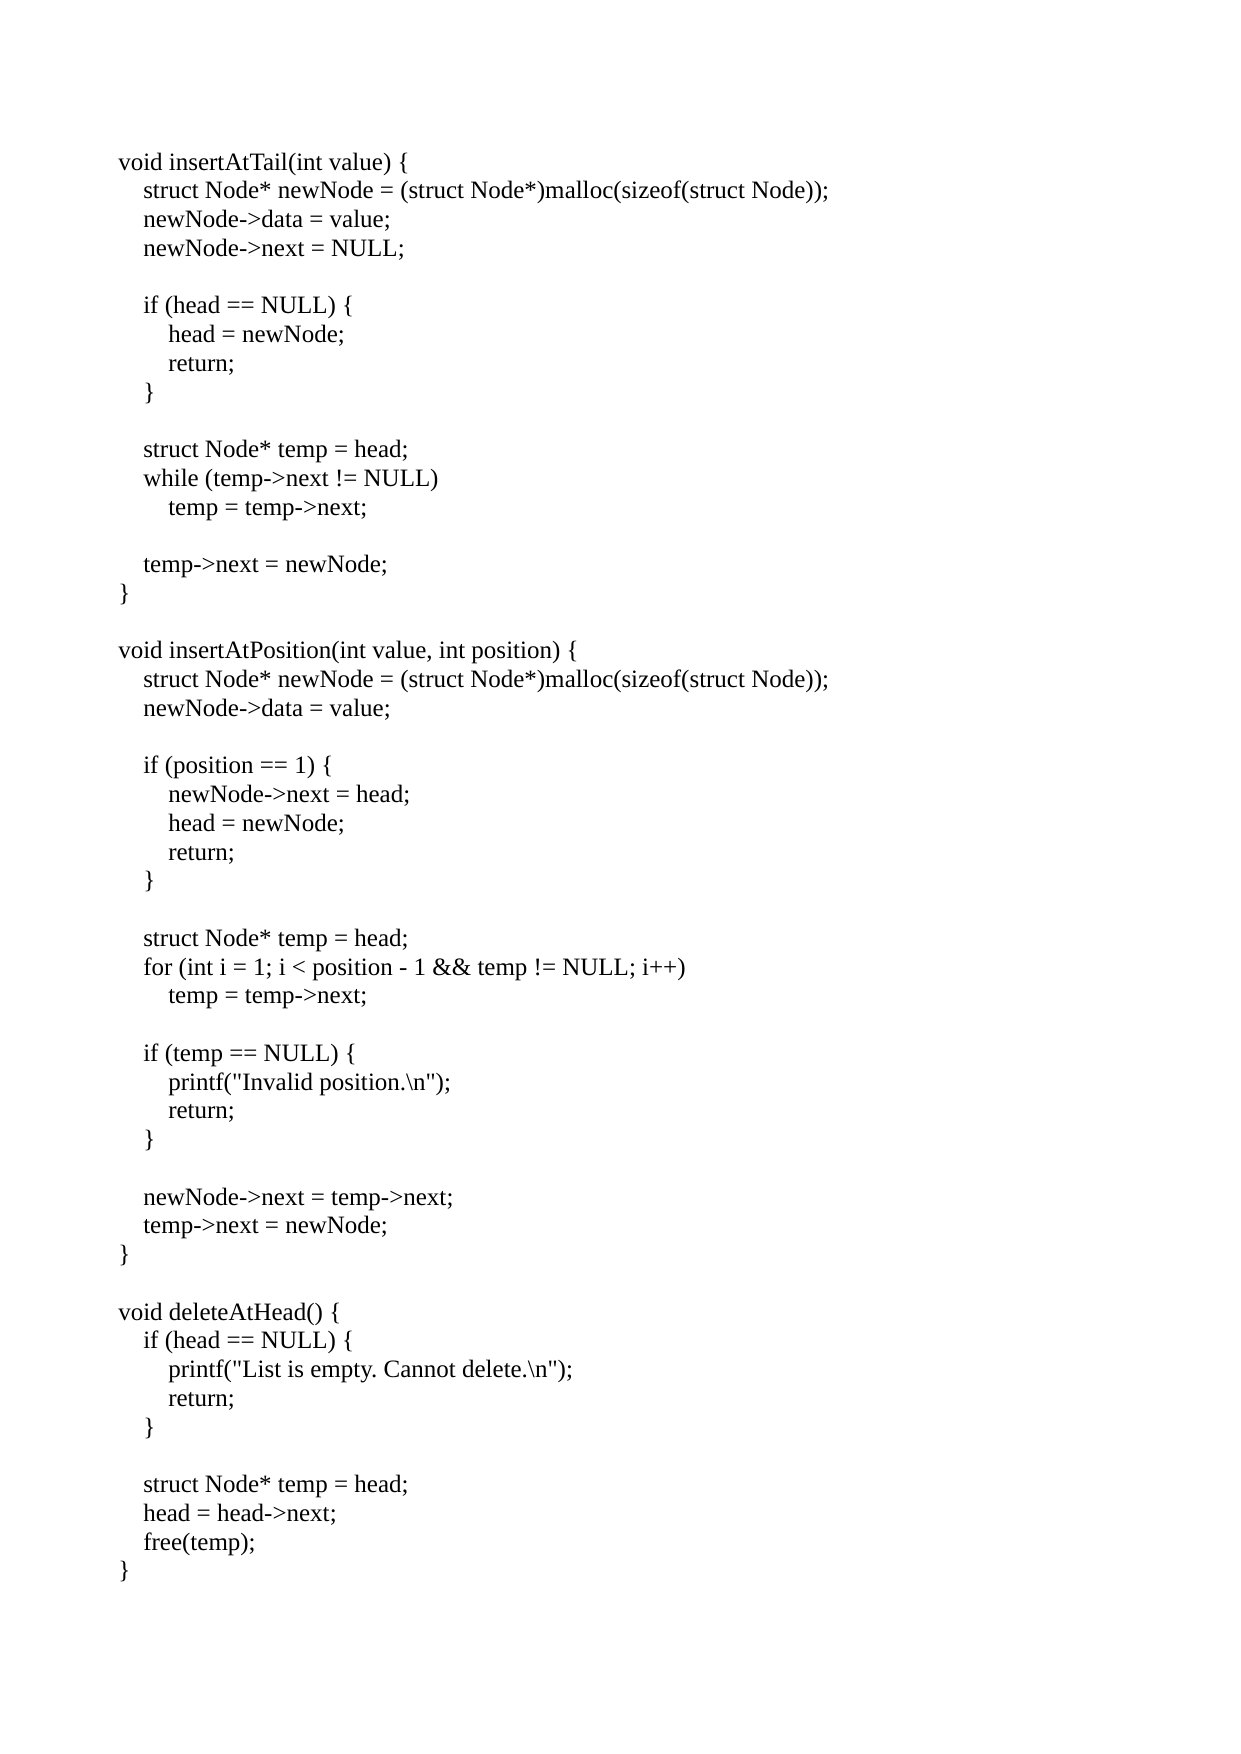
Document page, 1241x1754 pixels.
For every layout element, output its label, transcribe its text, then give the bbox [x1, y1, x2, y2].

text while (temp->next != NULL) [118, 463, 1122, 492]
text void deleteAtHead() { [118, 1297, 1122, 1326]
text } [118, 1124, 1122, 1153]
text if (head == NULL) { [118, 291, 1122, 319]
text newNode->next = NULL; [118, 233, 1122, 262]
text struct Node* temp = head; [118, 1469, 1122, 1498]
text head = newNode; [118, 808, 1122, 837]
text temp = temp->next; [118, 981, 1122, 1009]
text struct Node* temp = head; [118, 434, 1122, 463]
text return; [118, 348, 1122, 377]
text } [118, 1556, 1122, 1584]
text } [118, 866, 1122, 894]
text } [118, 377, 1122, 406]
text return; [118, 1383, 1122, 1412]
text struct Node* newNode = (struct Node*)malloc(sizeof(struct Node)); [118, 176, 1122, 204]
text void insertAtTail(int value) { [118, 147, 1122, 176]
text temp->next = newNode; [118, 549, 1122, 578]
text return; [118, 1096, 1122, 1124]
text printf("List is empty. Cannot delete.\n"); [118, 1354, 1122, 1383]
text if (position == 1) { [118, 751, 1122, 779]
text struct Node* newNode = (struct Node*)malloc(sizeof(struct Node)); [118, 664, 1122, 693]
text } [118, 1239, 1122, 1268]
text head = head->next; [118, 1498, 1122, 1527]
text temp->next = newNode; [118, 1211, 1122, 1239]
text head = newNode; [118, 319, 1122, 348]
text temp = temp->next; [118, 492, 1122, 521]
text } [118, 1412, 1122, 1441]
text } [118, 578, 1122, 607]
text free(temp); [118, 1527, 1122, 1556]
text newNode->data = value; [118, 693, 1122, 722]
text newNode->next = temp->next; [118, 1182, 1122, 1211]
text if (head == NULL) { [118, 1326, 1122, 1354]
text newNode->data = value; [118, 204, 1122, 233]
text void insertAtPosition(int value, int position) { [118, 636, 1122, 664]
text if (temp == NULL) { [118, 1038, 1122, 1067]
text newNode->next = head; [118, 779, 1122, 808]
text for (int i = 1; i < position - 1 && temp != NULL; i++) [118, 952, 1122, 981]
text struct Node* temp = head; [118, 923, 1122, 952]
text return; [118, 837, 1122, 866]
text printf("Invalid position.\n"); [118, 1067, 1122, 1096]
